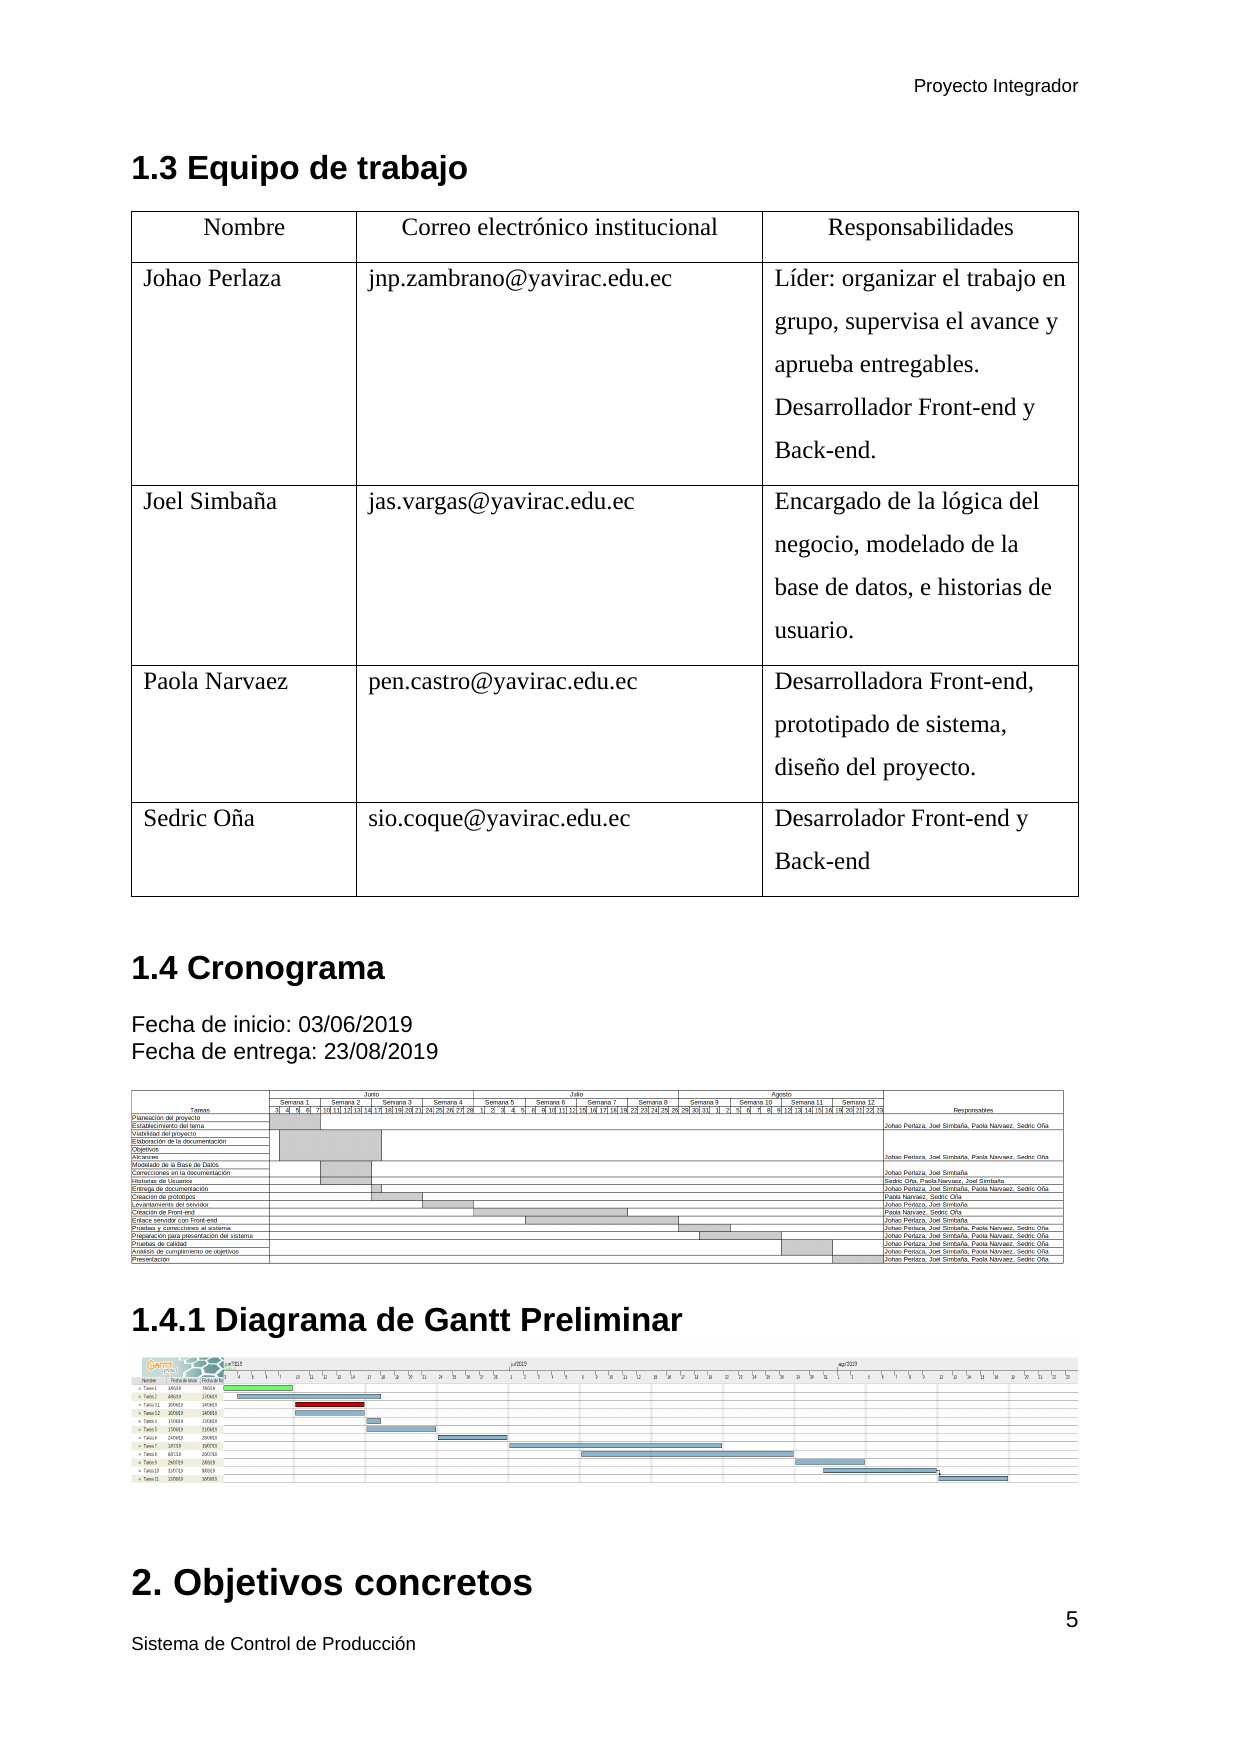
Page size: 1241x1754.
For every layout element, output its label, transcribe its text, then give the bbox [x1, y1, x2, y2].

text 1.4.1 Diagrama de Gantt Preliminar [131, 1300, 1078, 1338]
table_cell pen.castro@yavirac.edu.ec [357, 666, 762, 802]
table_cell Líder: organizar el trabajo en grupo, supervisa el avance y aprueba entregables. Desarrollador Front-end y Back-end. [763, 263, 1078, 485]
table_cell jas.vargas@yavirac.edu.ec [357, 486, 762, 665]
subtitle 2. Objetivos concretos [131, 1560, 1078, 1603]
picture [131, 1090, 1079, 1274]
table_cell Desarrolladora Front-end, prototipado de sistema, diseño del proyecto. [763, 666, 1078, 802]
table_cell jnp.zambrano@yavirac.edu.ec [357, 263, 762, 485]
text Fecha de inicio: 03/06/2019 [131, 1011, 1078, 1038]
table_cell Joel Simbaña [132, 486, 356, 665]
subtitle 1.4 Cronograma [131, 948, 1078, 986]
table_cell Sedric Oña [132, 803, 356, 896]
subtitle 1.3 Equipo de trabajo [131, 148, 1078, 186]
table_cell Johao Perlaza [132, 263, 356, 485]
table_cell Desarrolador Front-end y Back-end [763, 803, 1078, 896]
table_cell Paola Narvaez [132, 666, 356, 802]
picture [131, 1338, 1079, 1483]
table_header Nombre [132, 212, 356, 262]
table_header Correo electrónico institucional [357, 212, 762, 262]
text Fecha de entrega: 23/08/2019 [131, 1038, 1078, 1064]
table_header Responsabilidades [763, 212, 1078, 262]
table_cell sio.coque@yavirac.edu.ec [357, 803, 762, 896]
table_cell Encargado de la lógica del negocio, modelado de la base de datos, e historias de usuario. [763, 486, 1078, 665]
